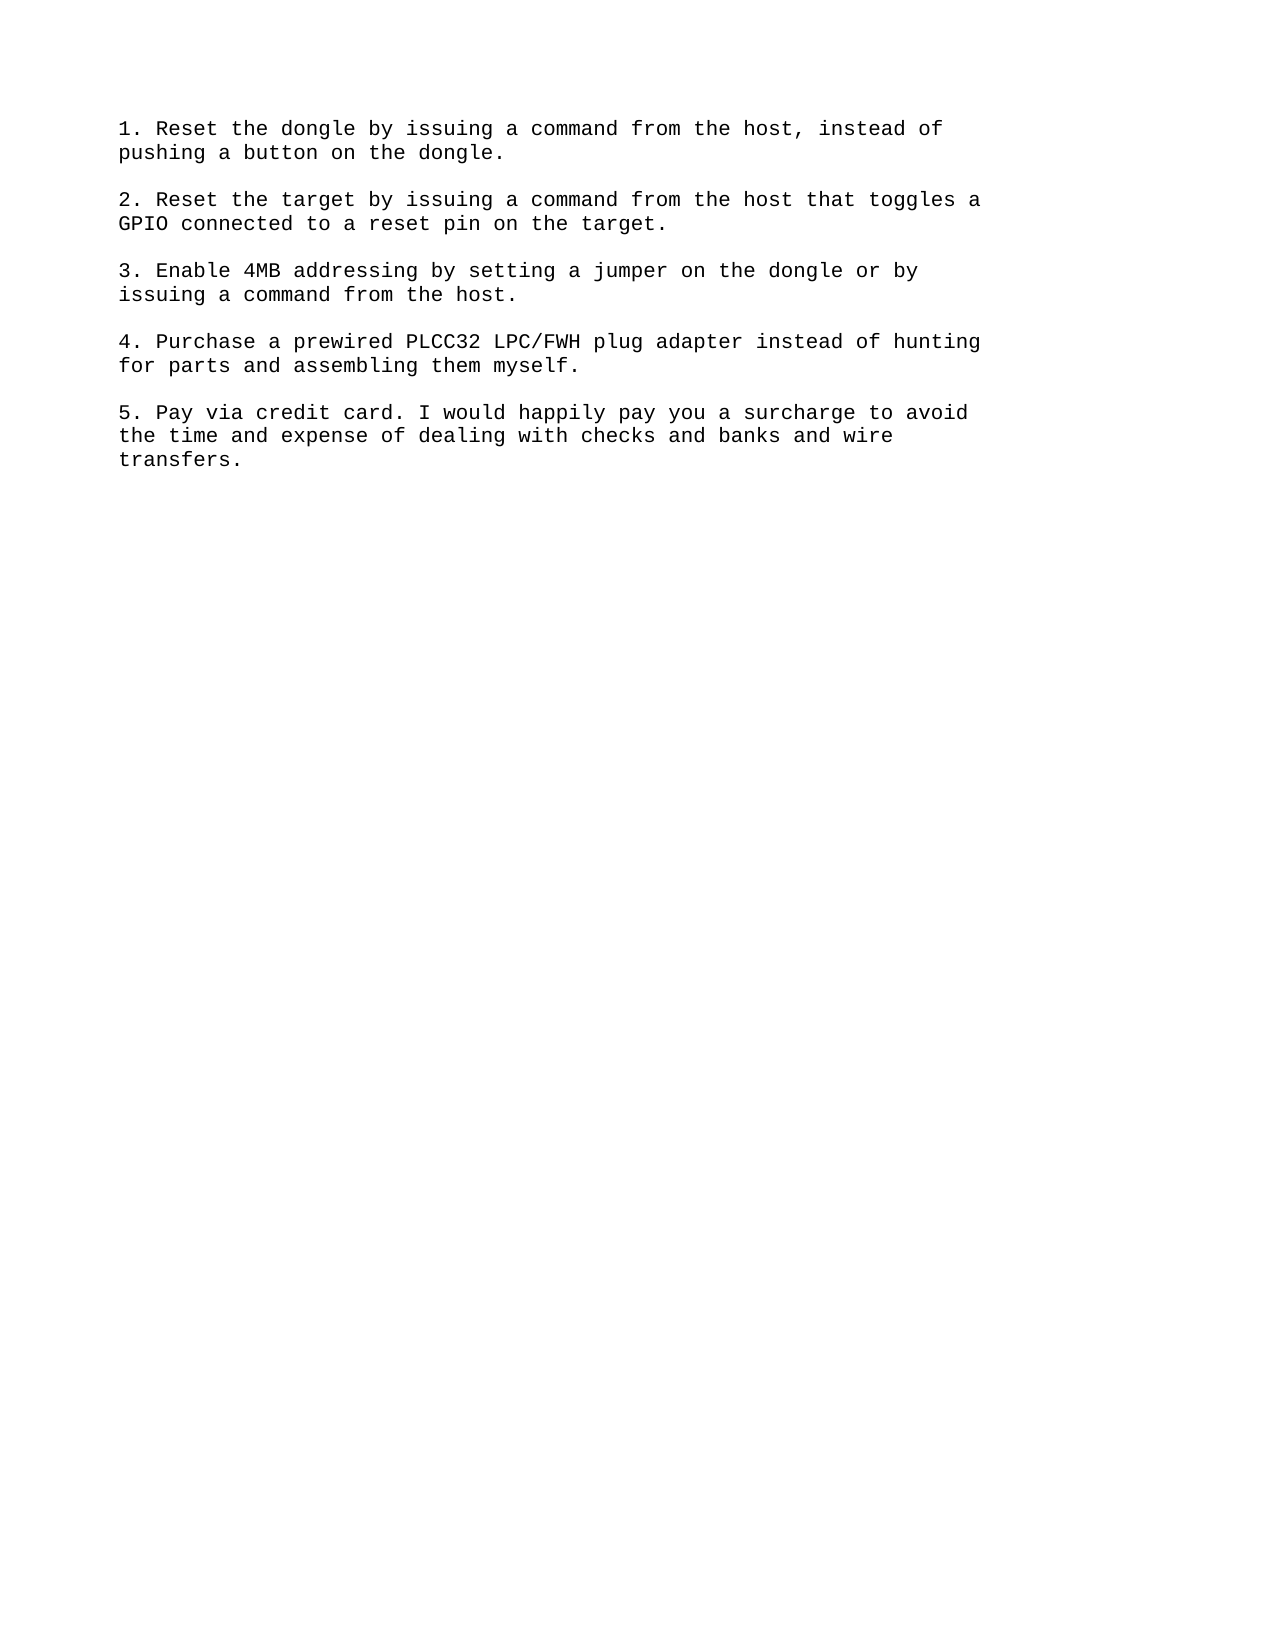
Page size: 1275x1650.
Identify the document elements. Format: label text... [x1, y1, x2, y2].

text 2. Reset the target by issuing a command from the host that toggles a [118, 189, 1157, 213]
text 4. Purchase a prewired PLCC32 LPC/FWH plug adapter instead of hunting [118, 331, 1157, 354]
text 5. Pay via credit card. I would happily pay you a surcharge to avoid [118, 402, 1157, 426]
text issuing a command from the host. [118, 284, 1157, 307]
text transfers. [118, 449, 1157, 473]
text pushing a button on the dongle. [118, 142, 1157, 165]
text 1. Reset the dongle by issuing a command from the host, instead of [118, 118, 1157, 142]
text for parts and assembling them myself. [118, 354, 1157, 378]
text 3. Enable 4MB addressing by setting a jumper on the dongle or by [118, 260, 1157, 284]
text GPIO connected to a reset pin on the target. [118, 213, 1157, 236]
text the time and expense of dealing with checks and banks and wire [118, 426, 1157, 449]
